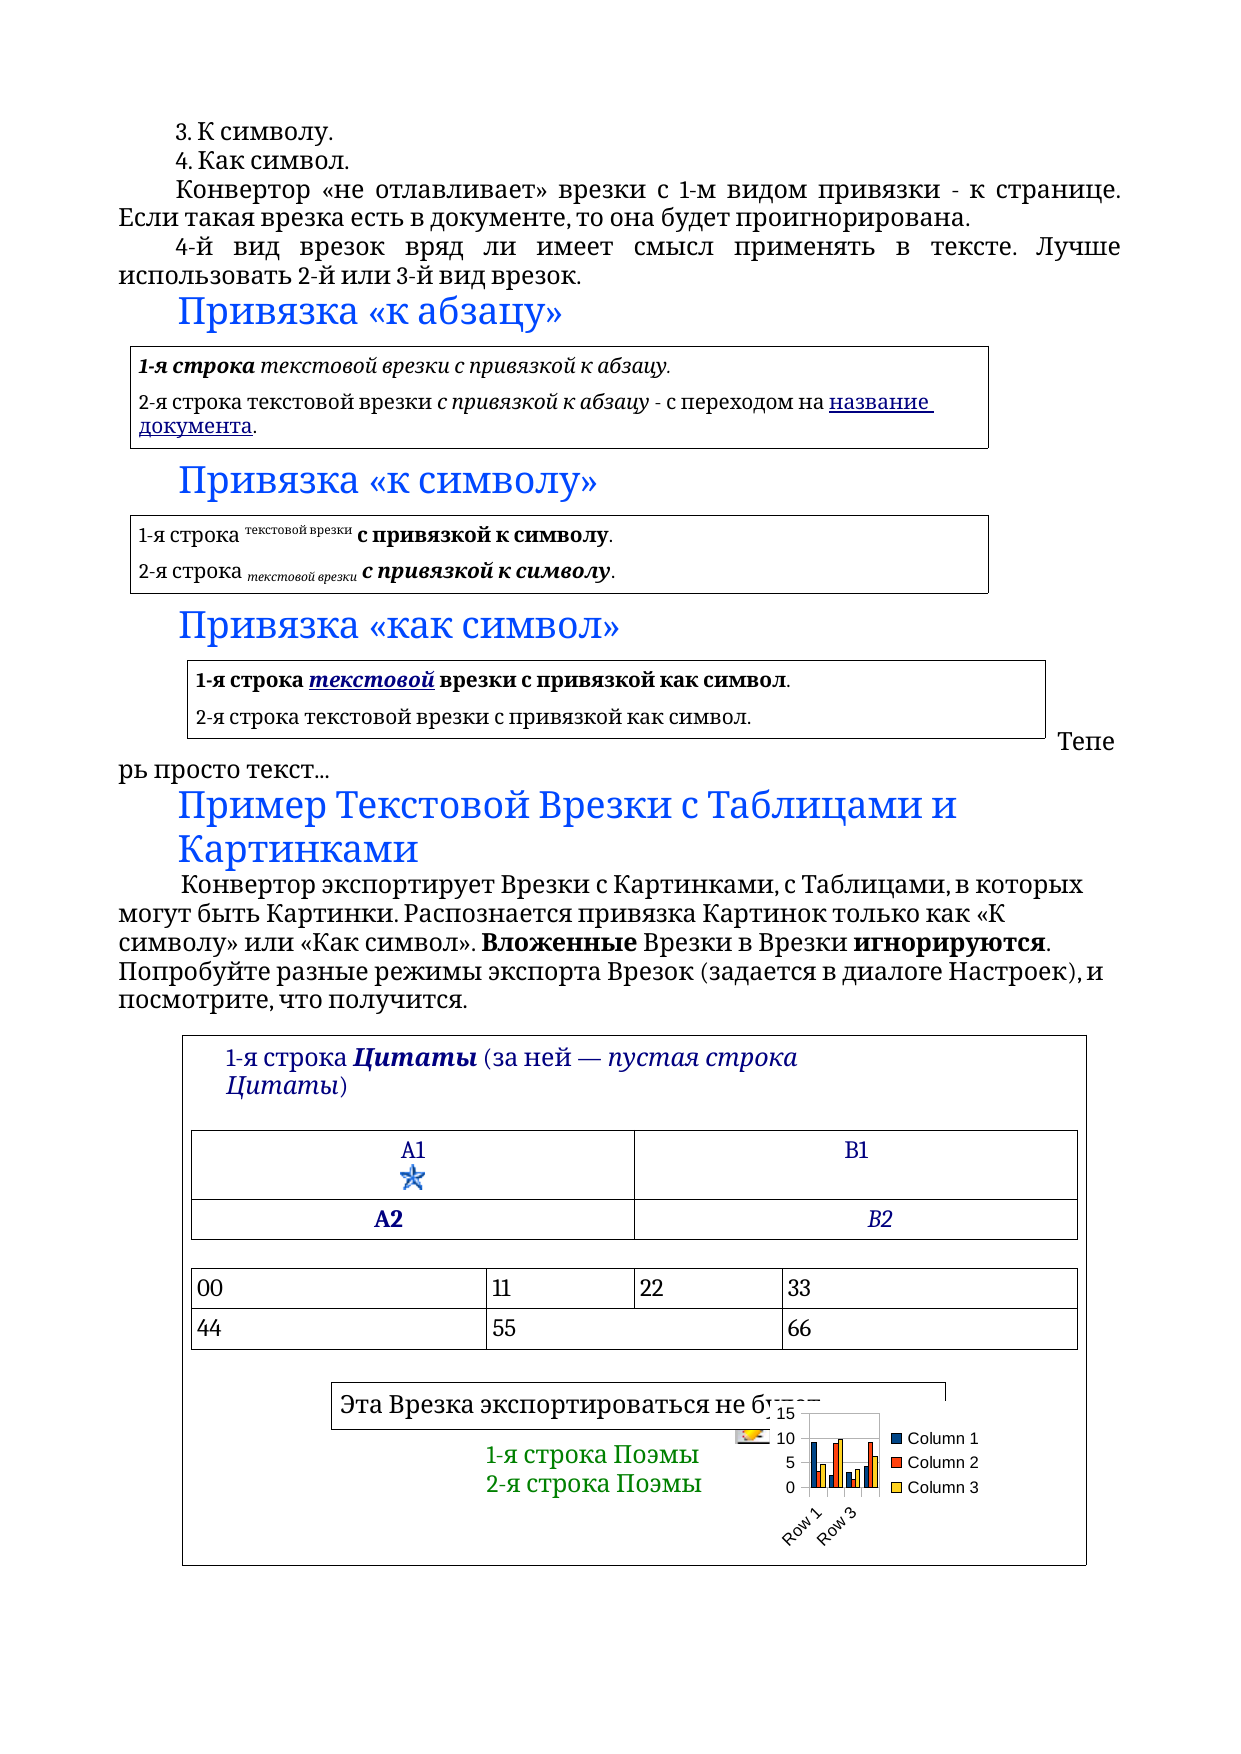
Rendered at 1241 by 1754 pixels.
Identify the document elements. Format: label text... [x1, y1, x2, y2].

table_cell A2 [192, 1200, 634, 1239]
picture [400, 1164, 425, 1190]
text Привязка «к абзацу» [177, 291, 1122, 334]
table_cell B2 [635, 1200, 1077, 1239]
table_header 00 [192, 1269, 486, 1308]
text 1-я строка текстовой врезки с привязкой как символ. [196, 669, 1036, 693]
table_header 22 [635, 1269, 782, 1308]
text 2-я строка текстовой врезки с привязкой как символ. [196, 705, 1036, 729]
text 1-я строка текстовой врезки с привязкой к символу. [139, 524, 979, 548]
table_header A1 [192, 1131, 634, 1199]
text 2-я строка текстовой врезки с привязкой к абзацу - с переходом на название документа. [139, 391, 979, 439]
table_cell 55 [487, 1309, 782, 1349]
picture [735, 1430, 770, 1444]
table_header 33 [783, 1269, 1077, 1308]
text 3. К символу. [118, 118, 1122, 147]
text 2-я строка текстовой врезки с привязкой к символу. [139, 560, 979, 584]
table_header 11 [487, 1269, 634, 1308]
text Привязка «к символу» [118, 334, 1122, 503]
text Эта Врезка экспортироваться не будет [340, 1391, 936, 1420]
text Теперь просто текст... [118, 648, 1122, 785]
text 1-я строка Поэмы [486, 1430, 770, 1470]
table_header B1 [635, 1131, 1077, 1199]
text 1-я строка текстовой врезки с привязкой к абзацу. [139, 354, 979, 378]
text 1-я строка Цитаты (за ней — пустая строка Цитаты) [226, 1043, 900, 1101]
text Конвертор экспортирует Врезки с Картинками, с Таблицами, в которых могут быть Картинки. Распознается привязка Картинок только как «К символу» или «Как символ». Вложенные Врезки в Врезки игнорируются. Попробуйте разные режимы экспорта Врезок (задается в диалоге Настроек), и посмотрите, что получится. [118, 871, 1122, 1015]
text Конвертор «не отлавливает» врезки с 1-м видом привязки - к странице. Если такая врезка есть в документе, то она будет проигнорирована. [118, 176, 1122, 233]
table_cell 44 [192, 1309, 486, 1349]
table_cell 66 [783, 1309, 1077, 1349]
text Привязка «как символ» [118, 503, 1122, 648]
text Пример Текстовой Врезки с Таблицами и Картинками [177, 785, 1122, 871]
text 2-я строка Поэмы [486, 1470, 770, 1498]
text 4-й вид врезок вряд ли имеет смысл применять в тексте. Лучше использовать 2-й или 3-й вид врезок. [118, 233, 1122, 291]
text 4. Как символ. [118, 147, 1122, 176]
